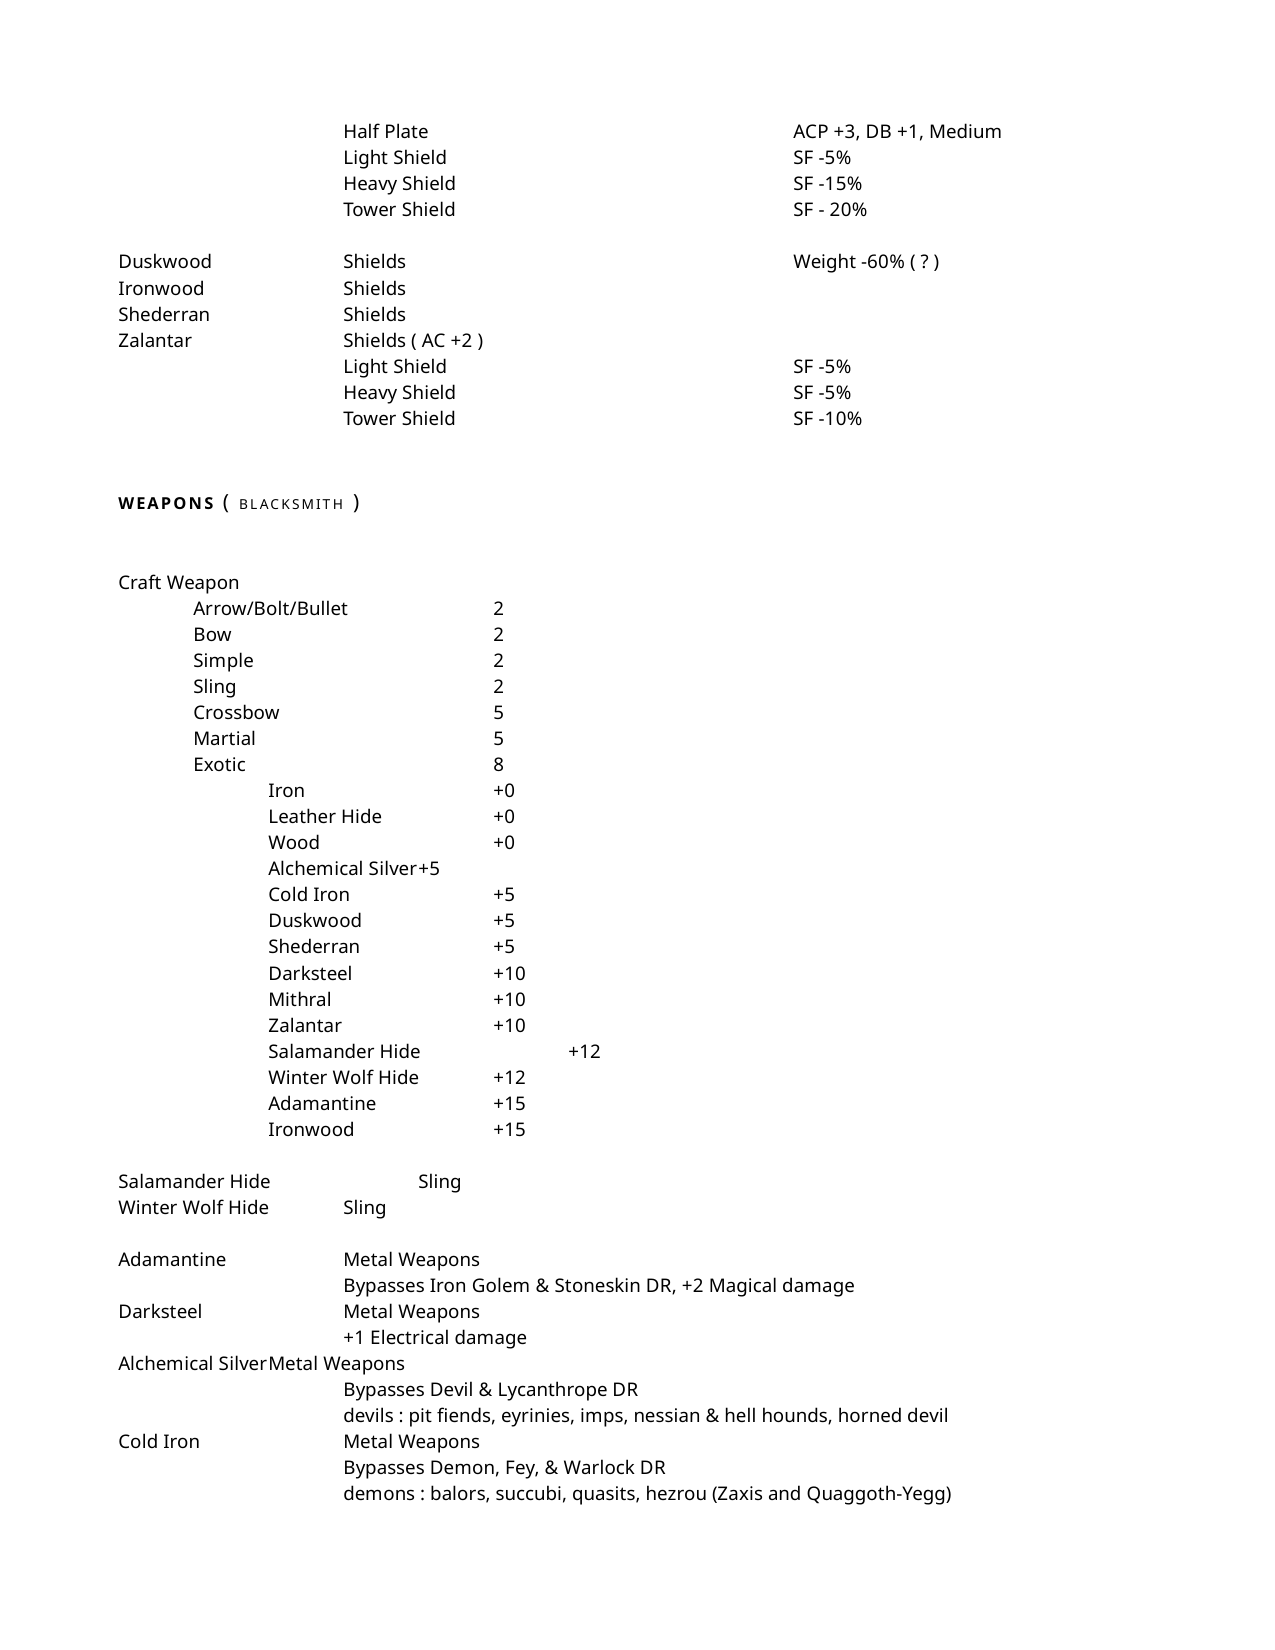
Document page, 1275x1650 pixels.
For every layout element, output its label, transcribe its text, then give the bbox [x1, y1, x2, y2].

text Adamantine Metal Weapons [118, 1246, 1157, 1272]
text Light Shield SF -5% [118, 352, 1157, 378]
text Salamander Hide +12 [118, 1037, 1157, 1063]
text Leather Hide +0 [118, 803, 1157, 829]
text Shederran +5 [118, 933, 1157, 959]
text Bypasses Iron Golem & Stoneskin DR, +2 Magical damage [118, 1272, 1157, 1298]
text Duskwood Shields Weight -60% ( ? ) [118, 248, 1157, 274]
text demons : balors, succubi, quasits, hezrou (Zaxis and Quaggoth-Yegg) [118, 1480, 1157, 1506]
text Adamantine +15 [118, 1089, 1157, 1116]
text Half Plate ACP +3, DB +1, Medium [118, 118, 1157, 144]
text Iron +0 [118, 777, 1157, 803]
text Crossbow 5 [118, 699, 1157, 725]
text Bypasses Devil & Lycanthrope DR [118, 1376, 1157, 1402]
text Ironwood Shields [118, 274, 1157, 300]
text Heavy Shield SF -15% [118, 170, 1157, 196]
text Tower Shield SF - 20% [118, 196, 1157, 222]
text Shederran Shields [118, 300, 1157, 326]
text Cold Iron Metal Weapons [118, 1428, 1157, 1454]
text Bypasses Demon, Fey, & Warlock DR [118, 1454, 1157, 1480]
text Darksteel +10 [118, 959, 1157, 985]
text +1 Electrical damage [118, 1324, 1157, 1350]
text Sling 2 [118, 673, 1157, 699]
text Ironwood +15 [118, 1116, 1157, 1142]
text Cold Iron +5 [118, 881, 1157, 907]
text devils : pit fiends, eyrinies, imps, nessian & hell hounds, horned devil [118, 1402, 1157, 1428]
text Zalantar +10 [118, 1011, 1157, 1037]
text Wood +0 [118, 829, 1157, 855]
text Alchemical Silver Metal Weapons [118, 1350, 1157, 1376]
text Exotic 8 [118, 751, 1157, 777]
text Martial 5 [118, 725, 1157, 751]
text Winter Wolf Hide +12 [118, 1063, 1157, 1089]
text Winter Wolf Hide Sling [118, 1194, 1157, 1220]
text Bow 2 [118, 621, 1157, 647]
text Light Shield SF -5% [118, 144, 1157, 170]
text Zalantar Shields ( AC +2 ) [118, 326, 1157, 352]
text Heavy Shield SF -5% [118, 378, 1157, 404]
text Salamander Hide Sling [118, 1168, 1157, 1194]
text Tower Shield SF -10% [118, 404, 1157, 431]
text weapons ( blacksmith ) [118, 483, 1157, 517]
text Mithral +10 [118, 985, 1157, 1011]
text Craft Weapon [118, 569, 1157, 595]
text Alchemical Silver +5 [118, 855, 1157, 881]
text Simple 2 [118, 647, 1157, 673]
text Darksteel Metal Weapons [118, 1298, 1157, 1324]
text Arrow/Bolt/Bullet 2 [118, 595, 1157, 621]
text Duskwood +5 [118, 907, 1157, 933]
